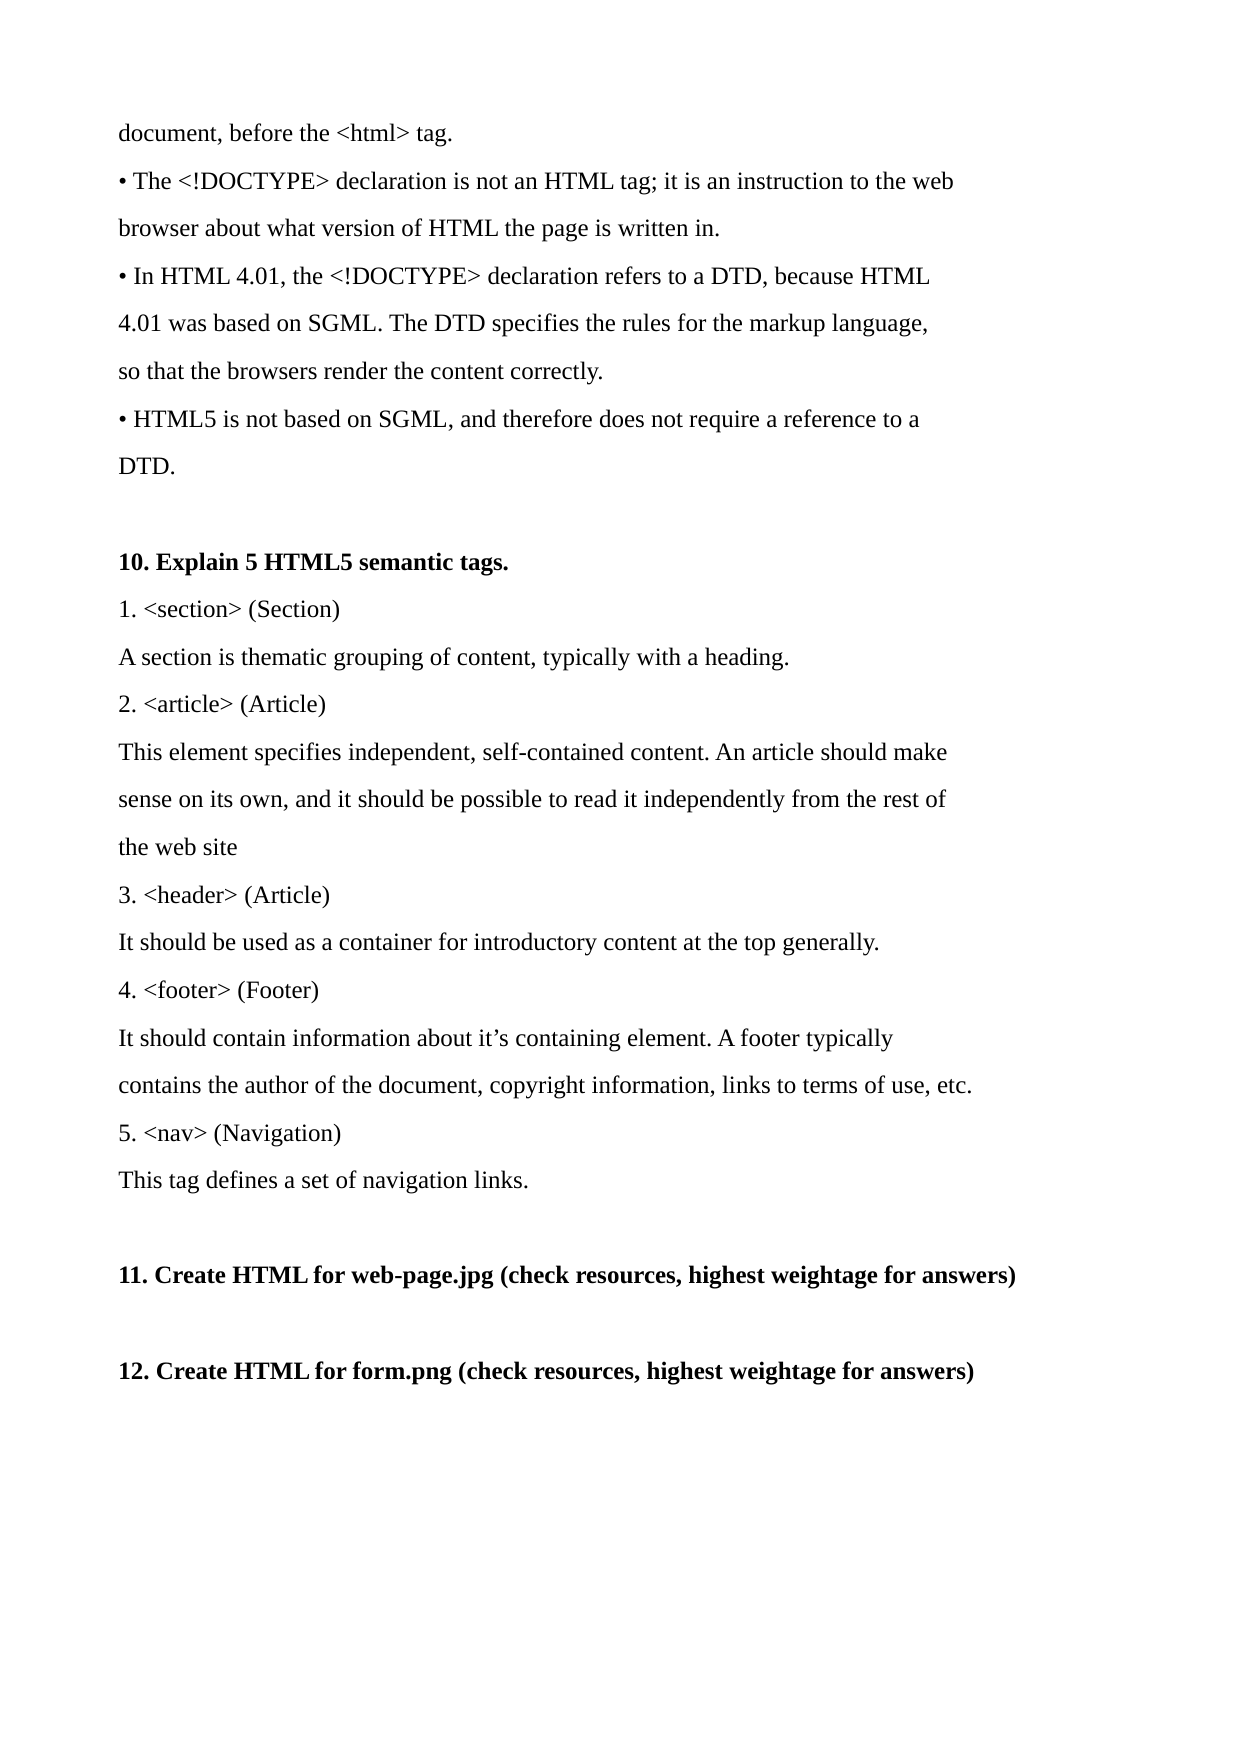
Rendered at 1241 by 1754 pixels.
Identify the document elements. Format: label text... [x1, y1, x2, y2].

text 3. <header> (Article) [118, 880, 1122, 908]
text 4.01 was based on SGML. The DTD specifies the rules for the markup language, [118, 308, 1122, 337]
text This element specifies independent, self-contained content. An article should make [118, 737, 1122, 766]
text • In HTML 4.01, the <!DOCTYPE> declaration refers to a DTD, because HTML [118, 261, 1122, 290]
text the web site [118, 832, 1122, 861]
text document, before the <html> tag. [118, 118, 1122, 147]
text It should contain information about it’s containing element. A footer typically [118, 1023, 1122, 1051]
text This tag defines a set of navigation links. [118, 1165, 1122, 1194]
text • HTML5 is not based on SGML, and therefore does not require a reference to a [118, 404, 1122, 432]
text so that the browsers render the content correctly. [118, 356, 1122, 385]
text 1. <section> (Section) [118, 594, 1122, 623]
text 5. <nav> (Navigation) [118, 1118, 1122, 1147]
text contains the author of the document, copyright information, links to terms of use, etc. [118, 1070, 1122, 1099]
text browser about what version of HTML the page is written in. [118, 213, 1122, 242]
text A section is thematic grouping of content, typically with a heading. [118, 642, 1122, 671]
text 2. <article> (Article) [118, 689, 1122, 718]
text 4. <footer> (Footer) [118, 975, 1122, 1004]
text 11. Create HTML for web-page.jpg (check resources, highest weightage for answers) [118, 1261, 1122, 1289]
text 12. Create HTML for form.png (check resources, highest weightage for answers) [118, 1356, 1122, 1384]
text sense on its own, and it should be possible to read it independently from the rest of [118, 784, 1122, 813]
text 10. Explain 5 HTML5 semantic tags. [118, 547, 1122, 575]
text It should be used as a container for introductory content at the top generally. [118, 927, 1122, 956]
text • The <!DOCTYPE> declaration is not an HTML tag; it is an instruction to the web [118, 166, 1122, 194]
text DTD. [118, 451, 1122, 480]
